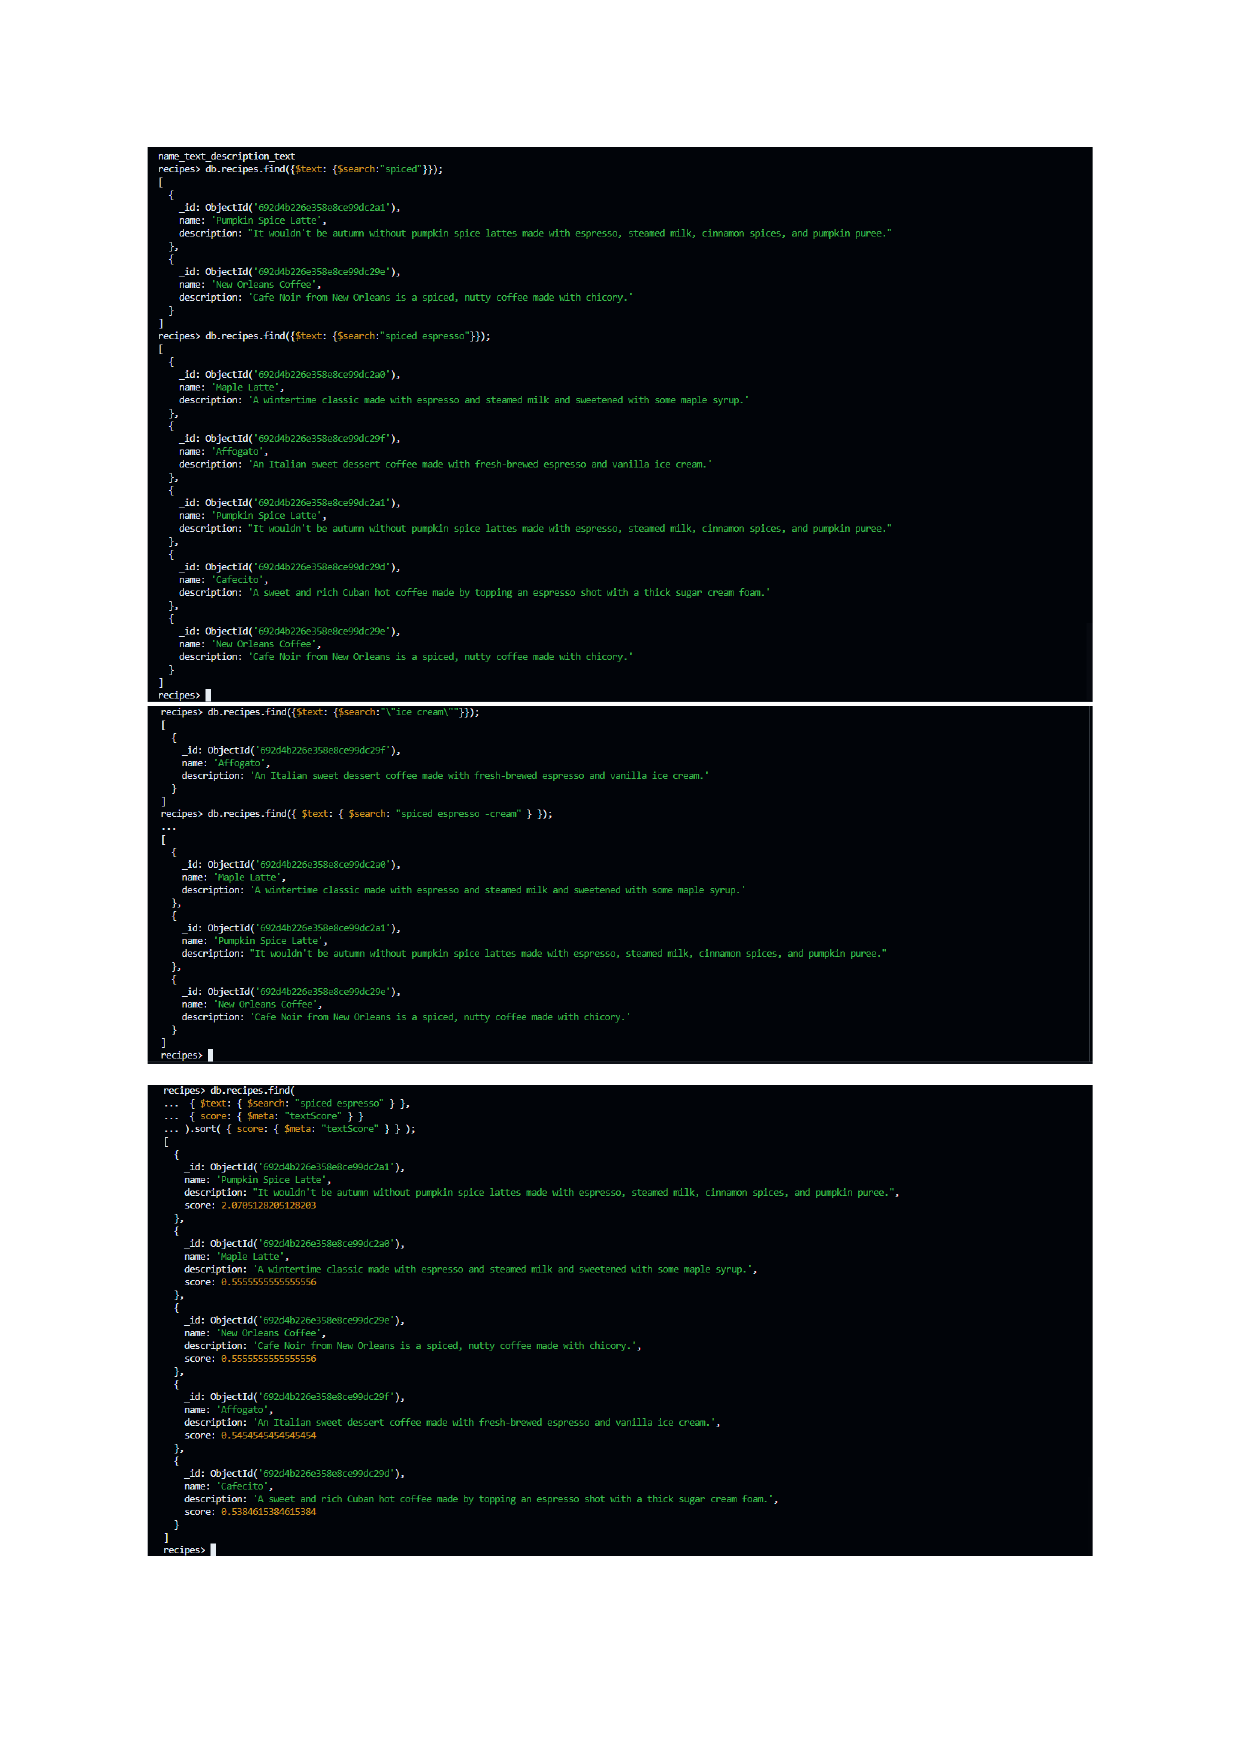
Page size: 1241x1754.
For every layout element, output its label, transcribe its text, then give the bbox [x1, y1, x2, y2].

text Task 5. Understanding Text Search: [148, 702, 1093, 706]
